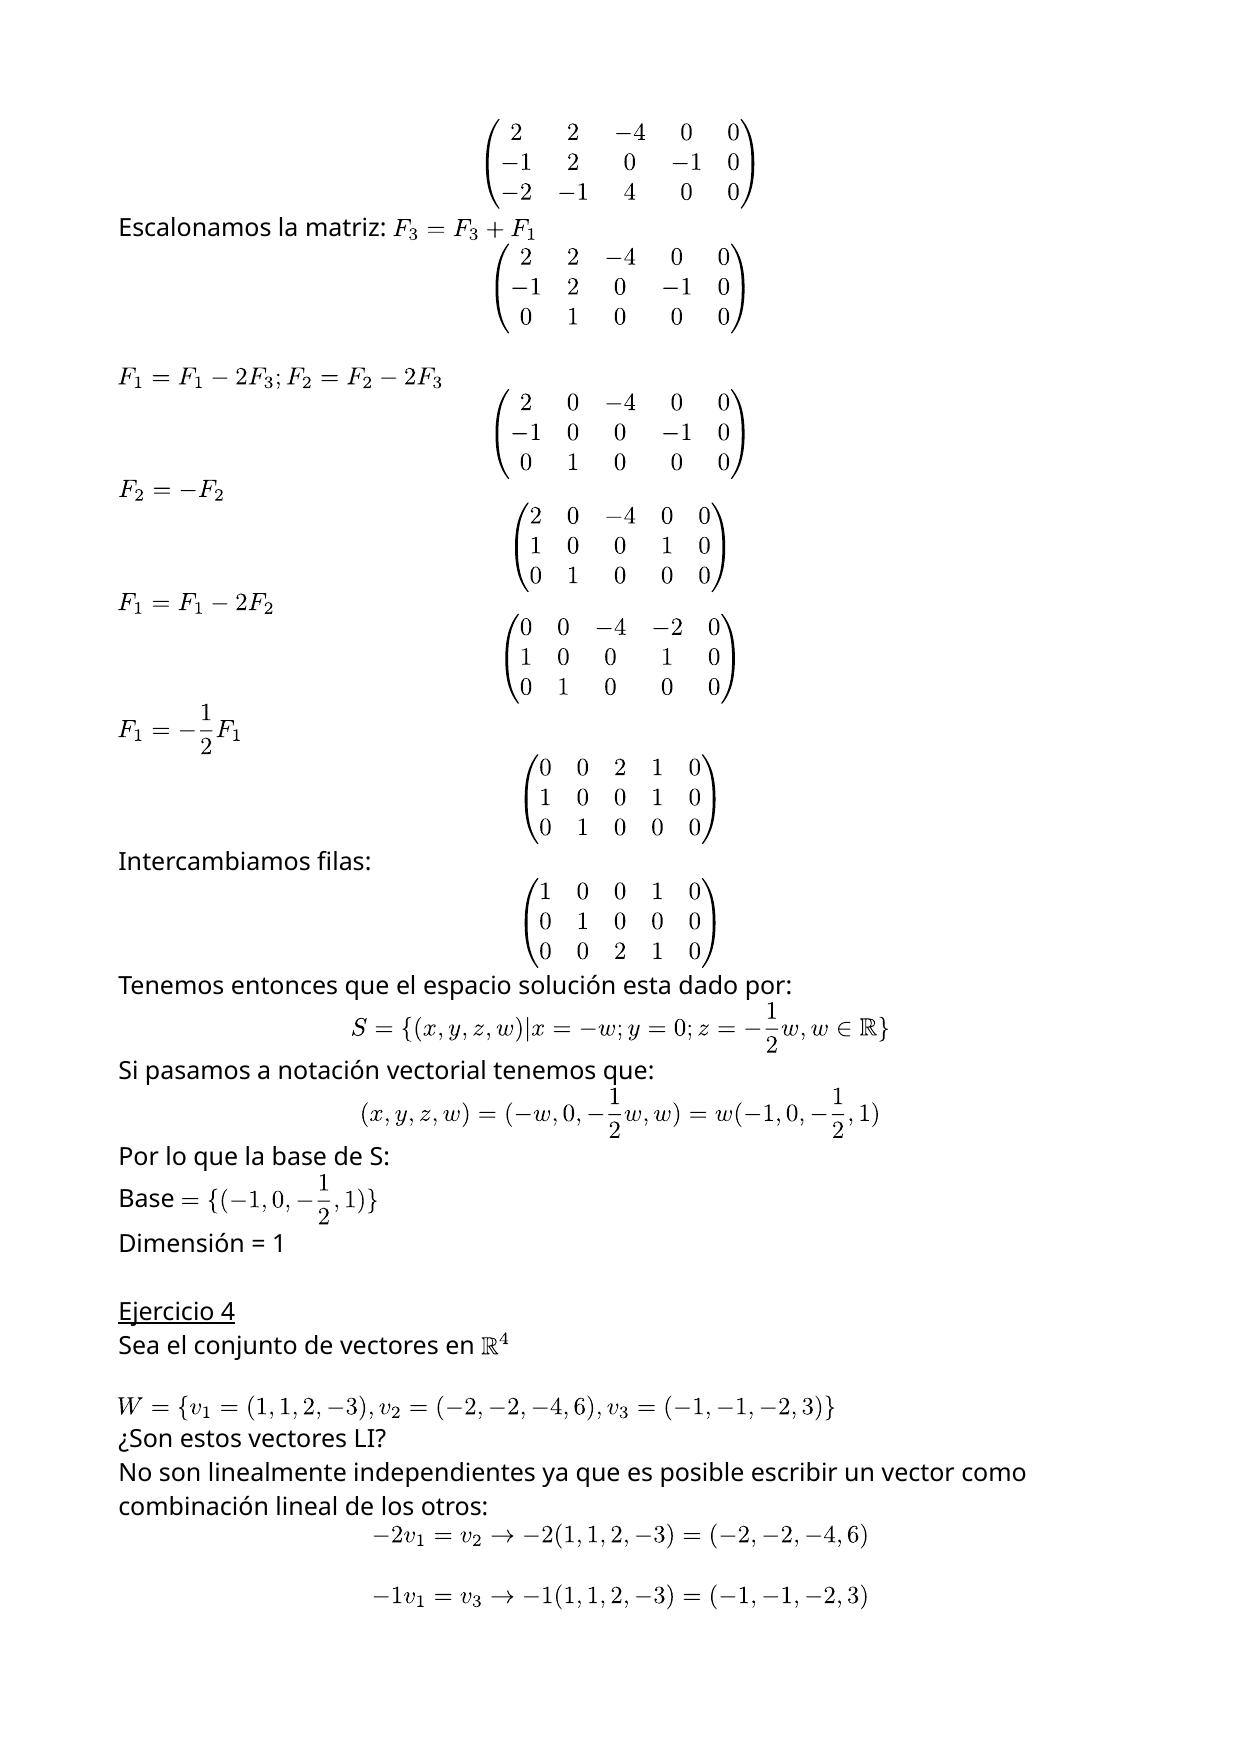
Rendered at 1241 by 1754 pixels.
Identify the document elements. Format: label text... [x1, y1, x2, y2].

text No son linealmente independientes ya que es posible escribir un vector como combinación lineal de los otros: [118, 1454, 1122, 1523]
text Si pasamos a notación vectorial tenemos que: [118, 1053, 1122, 1087]
text [325, 1173, 1122, 1225]
text Tenemos entonces que el espacio solución esta dado por: [118, 968, 1122, 1002]
text Dimensión = 1 [118, 1225, 1122, 1259]
text Por lo que la base de S: [118, 1139, 1122, 1173]
text ¿Son estos vectores LI? [118, 1421, 1122, 1454]
text Base [118, 1173, 324, 1225]
text Sea el conjunto de vectores en [118, 1327, 1122, 1362]
text Escalonamos la matriz: [118, 209, 1122, 244]
text Ejercicio 4 [118, 1293, 1122, 1327]
text Intercambiamos filas: [118, 844, 1122, 878]
